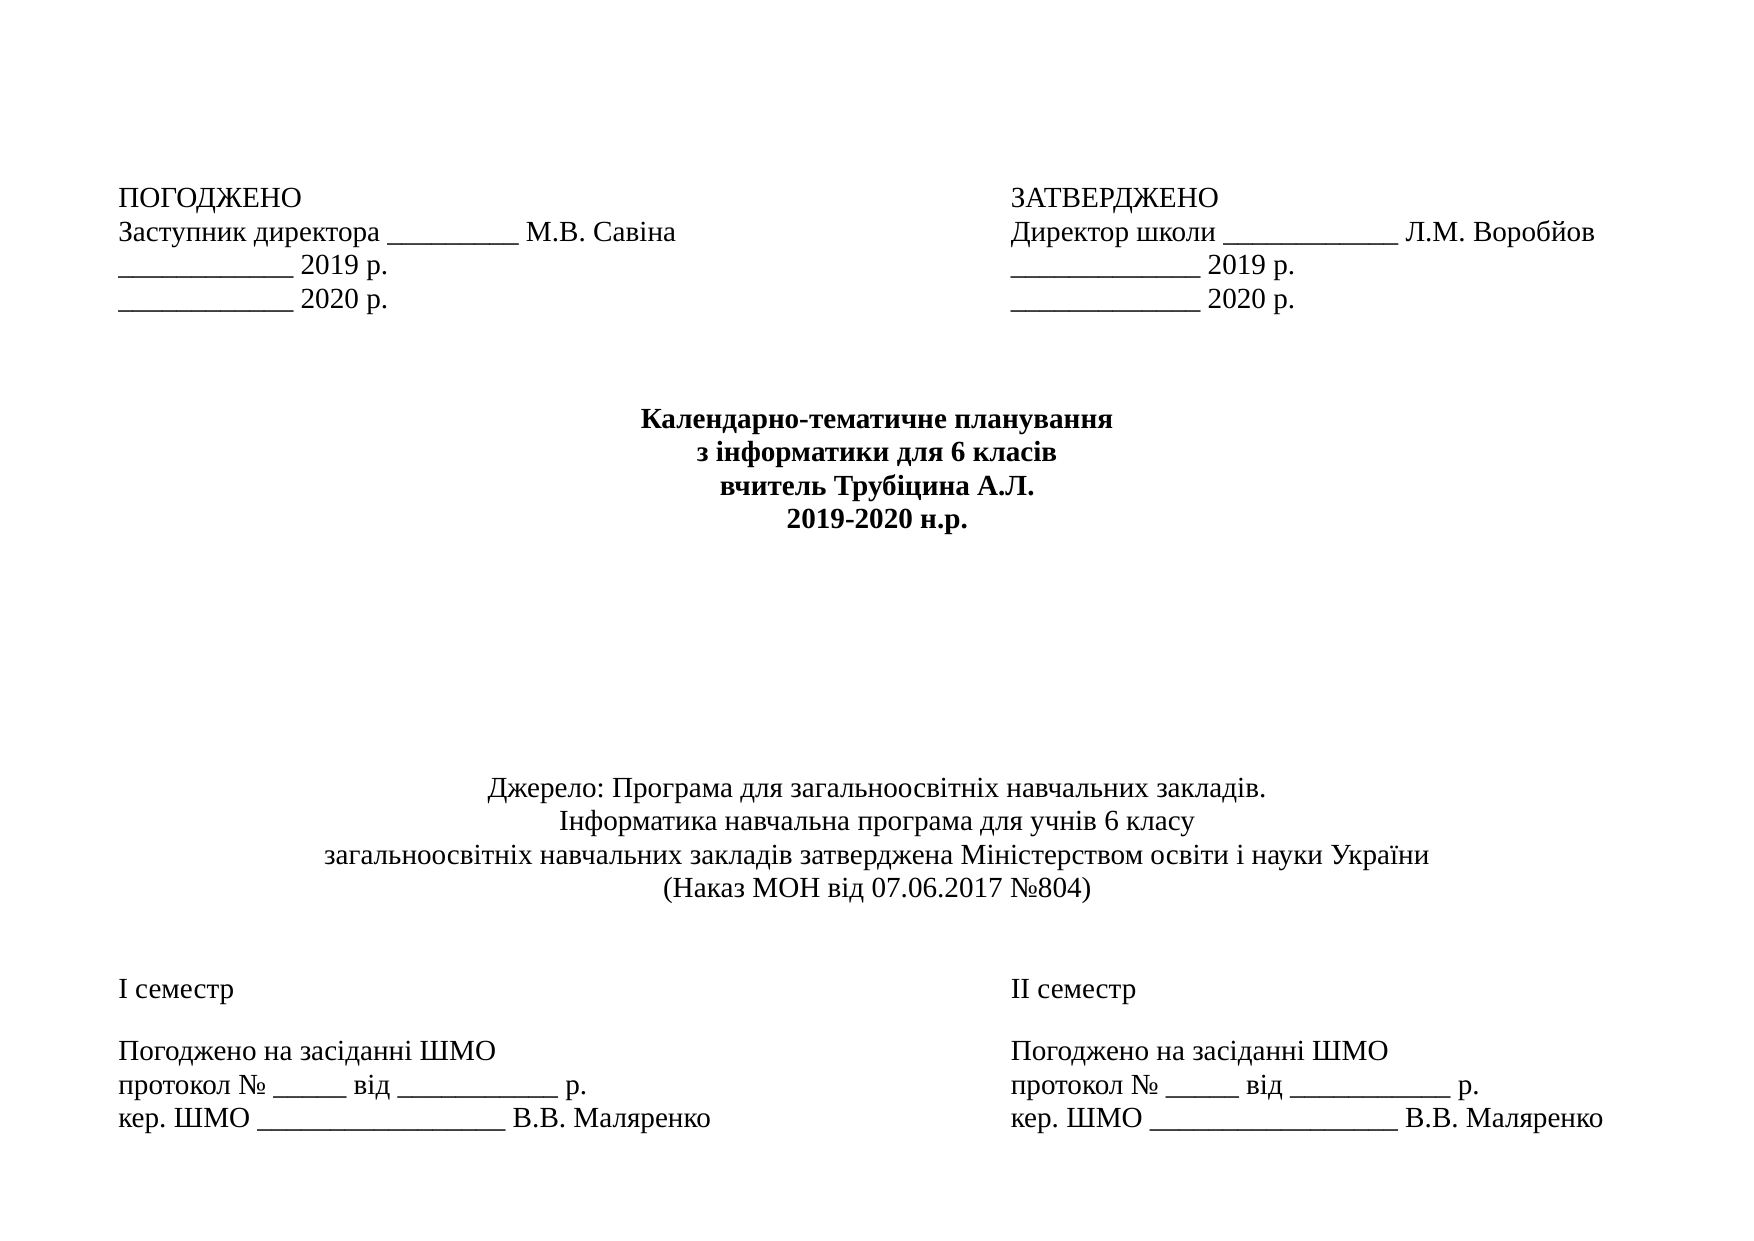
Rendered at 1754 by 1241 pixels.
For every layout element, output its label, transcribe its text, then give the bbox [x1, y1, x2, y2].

text ____________ 2020 р. _____________ 2020 р. [118, 281, 1636, 314]
text Інформатика навчальна програма для учнів 6 класу [118, 803, 1636, 837]
text Погоджено на засіданні ШМО Погоджено на засіданні ШМО [118, 1033, 1636, 1067]
text протокол № _____ від ___________ р. протокол № _____ від ___________ р. [118, 1067, 1636, 1100]
text 2019-2020 н.р. [118, 501, 1636, 535]
text загальноосвітніх навчальних закладів затверджена Міністерством освіти і науки України [118, 837, 1636, 870]
text вчитель Трубіцина А.Л. [118, 468, 1636, 501]
text I семестр ІІ семестр [118, 971, 1636, 1004]
text кер. ШМО _________________ В.В. Маляренко кер. ШМО _________________ В.В. Маляренко [118, 1100, 1636, 1134]
text ____________ 2019 р. _____________ 2019 р. [118, 247, 1636, 281]
text Календарно-тематичне планування [118, 401, 1636, 434]
text ПОГОДЖЕНО ЗАТВЕРДЖЕНО [118, 180, 1636, 214]
text Заступник директора _________ М.В. Савіна Директор школи ____________ Л.М. Воробйов [118, 214, 1636, 247]
text (Наказ МОН від 07.06.2017 №804) [118, 870, 1636, 904]
text Джерело: Програма для загальноосвітніх навчальних закладів. [118, 770, 1636, 803]
text з інформатики для 6 класів [118, 434, 1636, 468]
